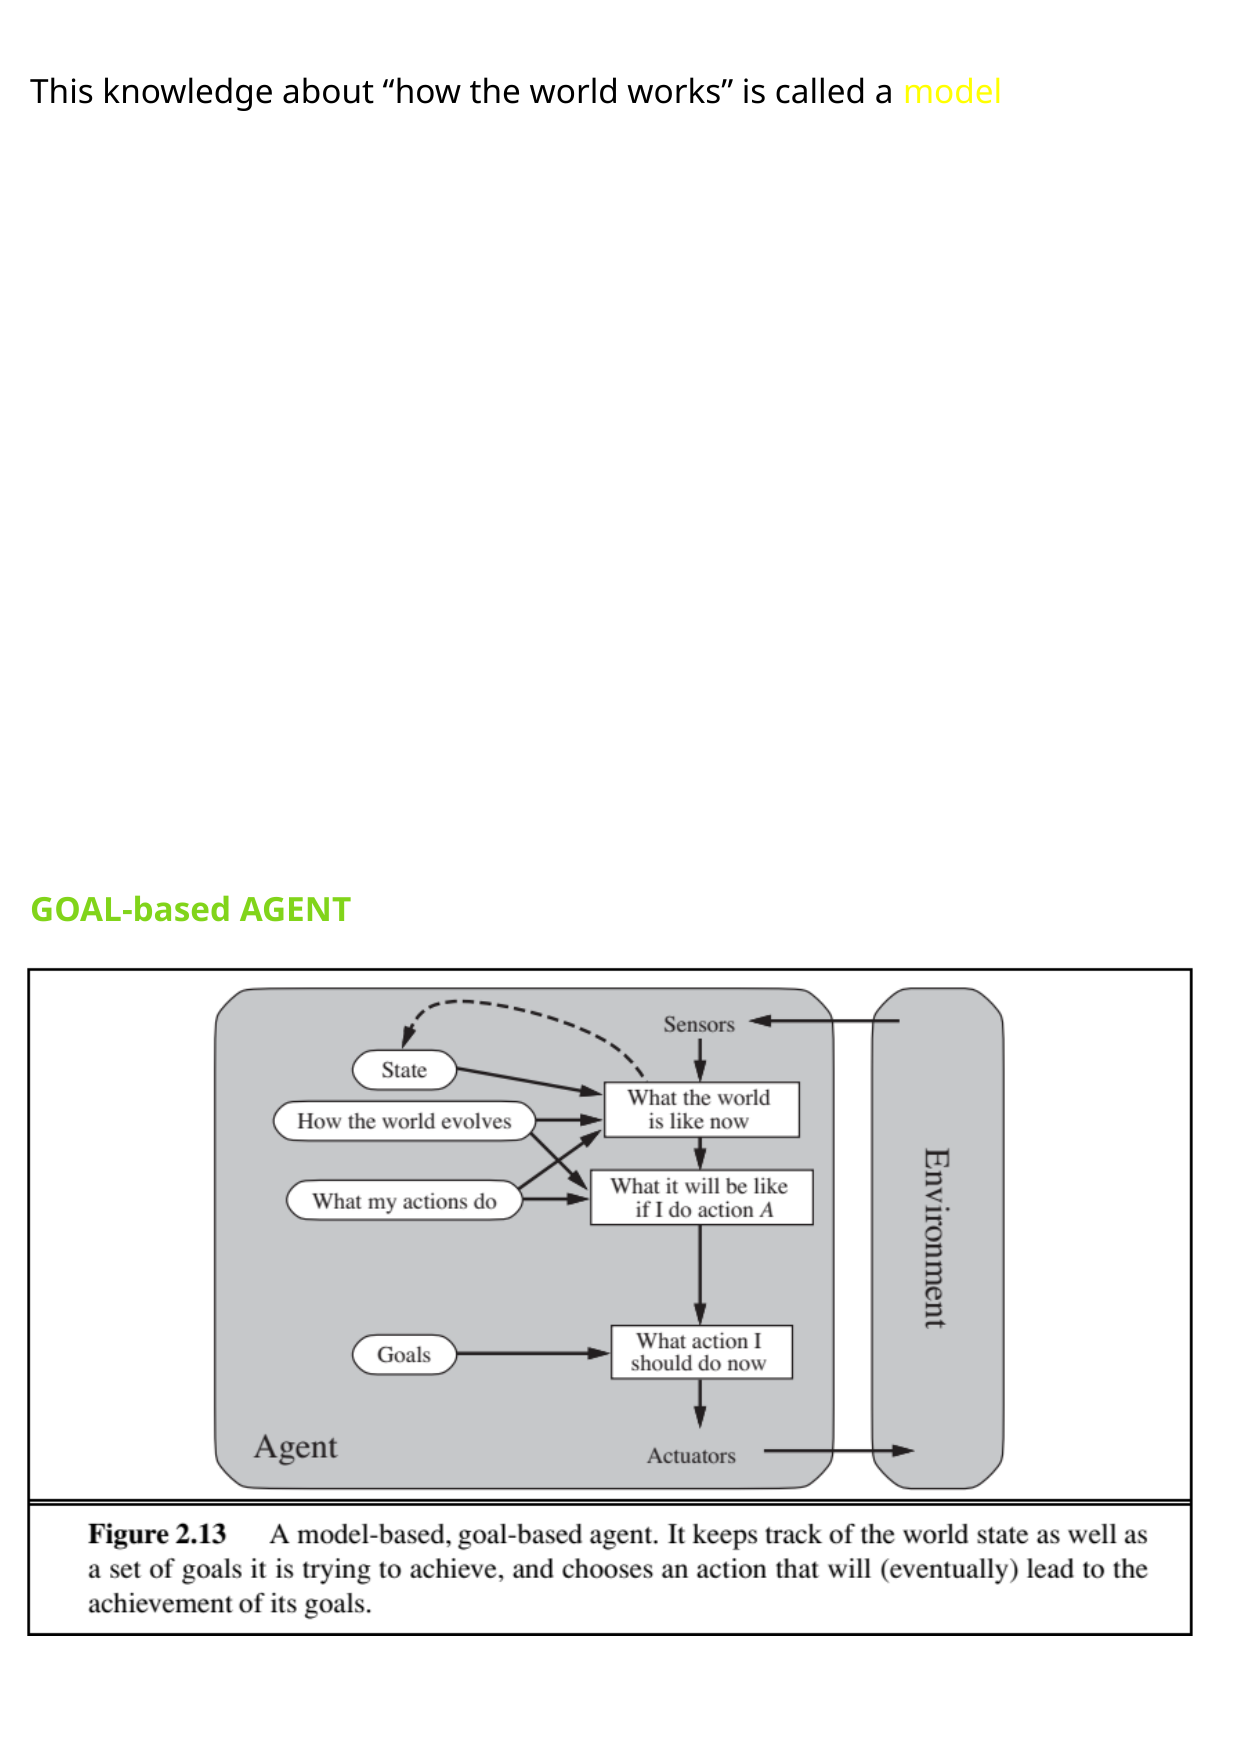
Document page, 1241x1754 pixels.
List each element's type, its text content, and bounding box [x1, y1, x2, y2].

subtitle GOAL-based AGENT [30, 885, 1211, 931]
picture [15, 960, 1197, 1636]
subtitle This knowledge about “how the world works” is called a model [30, 68, 1211, 113]
